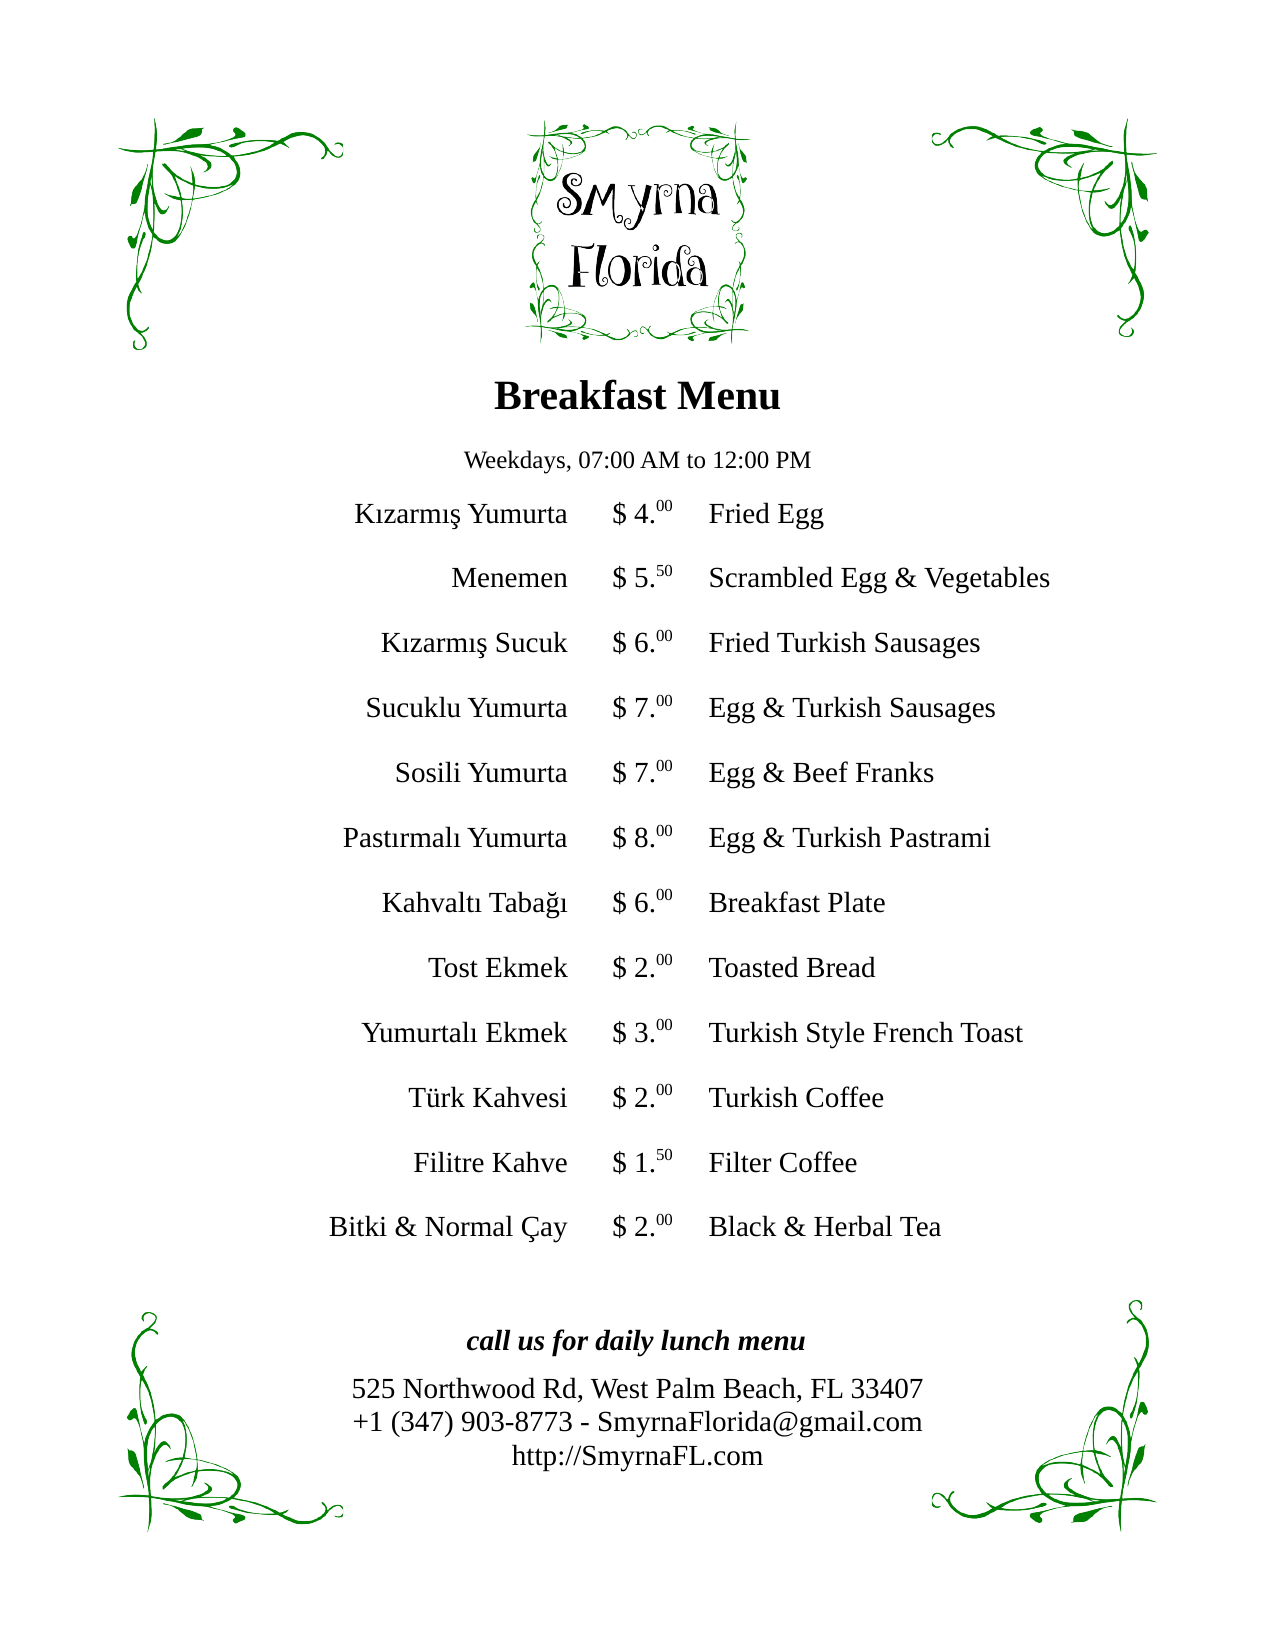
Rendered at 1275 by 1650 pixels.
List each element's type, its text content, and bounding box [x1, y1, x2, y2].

picture [525, 118, 750, 344]
text Kızarmış Yumurta $ 4.00 Fried Egg [118, 496, 1157, 529]
text call us for daily lunch menu [344, 1323, 931, 1356]
text Bitki & Normal Çay $ 2.00 Black & Herbal Tea [118, 1209, 1157, 1243]
text Kahvaltı Tabağı $ 6.00 Breakfast Plate [118, 885, 1157, 919]
picture [931, 118, 1157, 337]
text Tost Ekmek $ 2.00 Toasted Bread [118, 950, 1157, 983]
text 525 Northwood Rd, West Palm Beach, FL 33407 +1 (347) 903-8773 - SmyrnaFlorida@gmail.com http://SmyrnaFL.com [344, 1371, 931, 1471]
text Menemen $ 5.50 Scrambled Egg & Vegetables [118, 561, 1157, 594]
text Pastırmalı Yumurta $ 8.00 Egg & Turkish Pastrami [118, 820, 1157, 854]
text Filitre Kahve $ 1.50 Filter Coffee [118, 1145, 1157, 1178]
text Sucuklu Yumurta $ 7.00 Egg & Turkish Sausages [118, 690, 1157, 724]
picture [931, 1300, 1157, 1532]
text Türk Kahvesi $ 2.00 Turkish Coffee [118, 1080, 1157, 1113]
text Breakfast Menu [118, 371, 1157, 419]
text Sosili Yumurta $ 7.00 Egg & Beef Franks [118, 755, 1157, 789]
picture [118, 1312, 344, 1532]
text Kızarmış Sucuk $ 6.00 Fried Turkish Sausages [118, 626, 1157, 659]
text Weekdays, 07:00 AM to 12:00 PM [118, 445, 1157, 474]
picture [118, 118, 344, 350]
text Yumurtalı Ekmek $ 3.00 Turkish Style French Toast [118, 1015, 1157, 1048]
